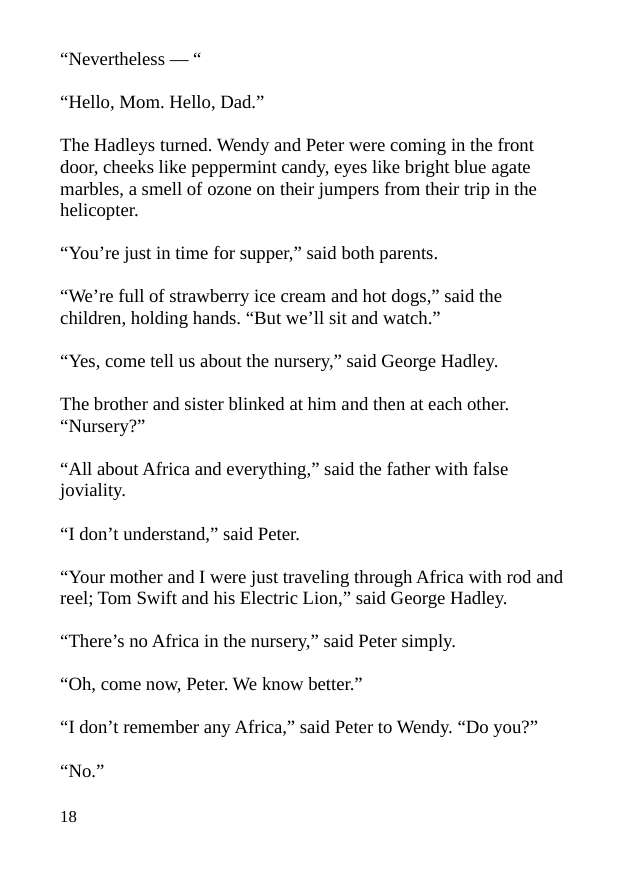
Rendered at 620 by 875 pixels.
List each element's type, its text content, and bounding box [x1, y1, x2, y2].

text “Nevertheless — “ “Hello, Mom. Hello, Dad.” The Hadleys turned. Wendy and Peter were coming in the front door, cheeks like peppermint candy, eyes like bright blue agate marbles, a smell of ozone on their jumpers from their trip in the helicopter. “You’re just in time for supper,” said both parents. “We’re full of strawberry ice cream and hot dogs,” said the children, holding hands. “But we’ll sit and watch.” “Yes, come tell us about the nursery,” said George Hadley. The brother and sister blinked at him and then at each other. “Nursery?” “All about Africa and everything,” said the father with false joviality. “I don’t understand,” said Peter. “Your mother and I were just traveling through Africa with rod and reel; Tom Swift and his Electric Lion,” said George Hadley. “There’s no Africa in the nursery,” said Peter simply. “Oh, come now, Peter. We know better.” “I don’t remember any Africa,” said Peter to Wendy. “Do you?” “No.” [60, 48, 571, 781]
